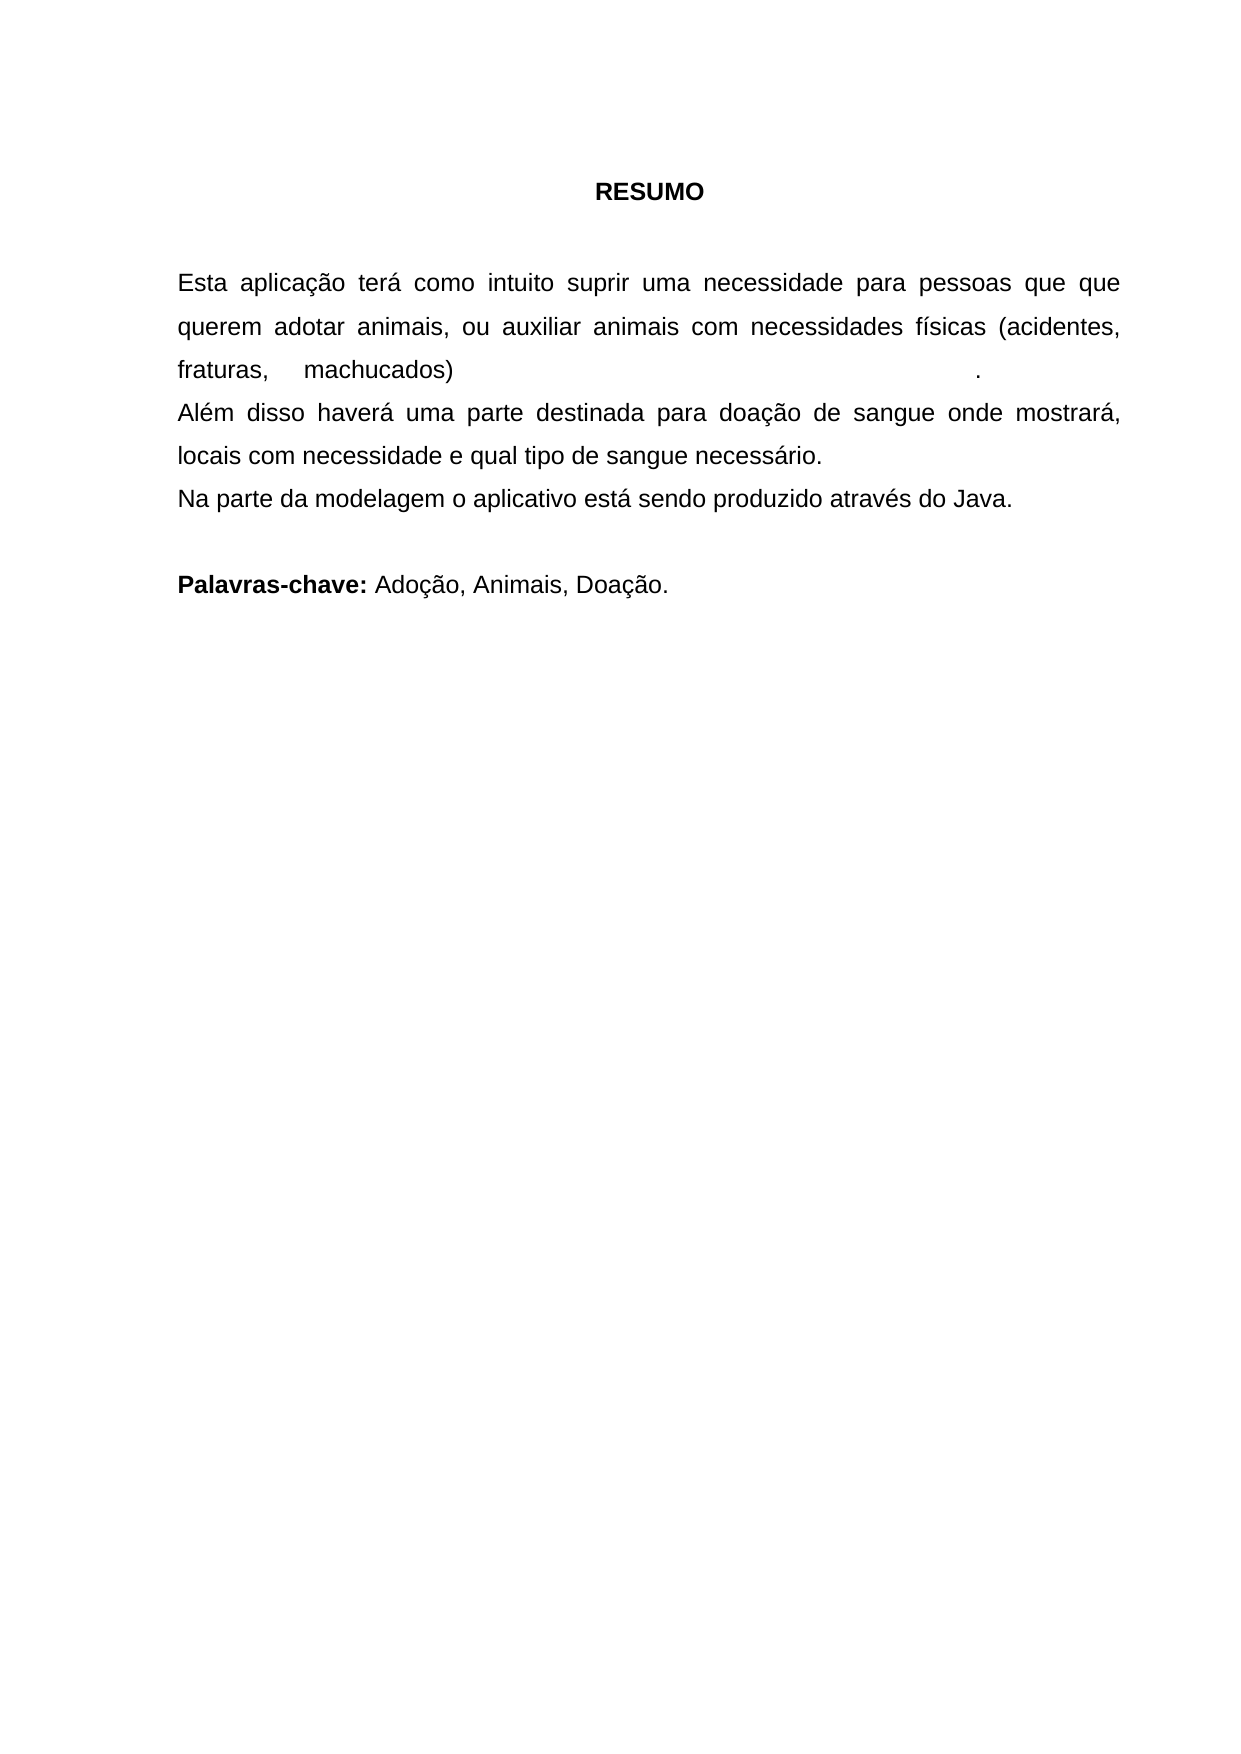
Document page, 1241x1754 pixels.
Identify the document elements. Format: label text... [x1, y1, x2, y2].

text RESUMO [177, 177, 1122, 206]
text Esta aplicação terá como intuito suprir uma necessidade para pessoas que que querem adotar animais, ou auxiliar animais com necessidades físicas (acidentes, fraturas, machucados) . Além disso haverá uma parte destinada para doação de sangue onde mostrará, locais com necessidade e qual tipo de sangue necessário. [177, 268, 1122, 470]
text Na parte da modelagem o aplicativo está sendo produzido através do Java. [177, 484, 1122, 513]
text Palavras-chave: Adoção, Animais, Doação. [177, 570, 1122, 599]
